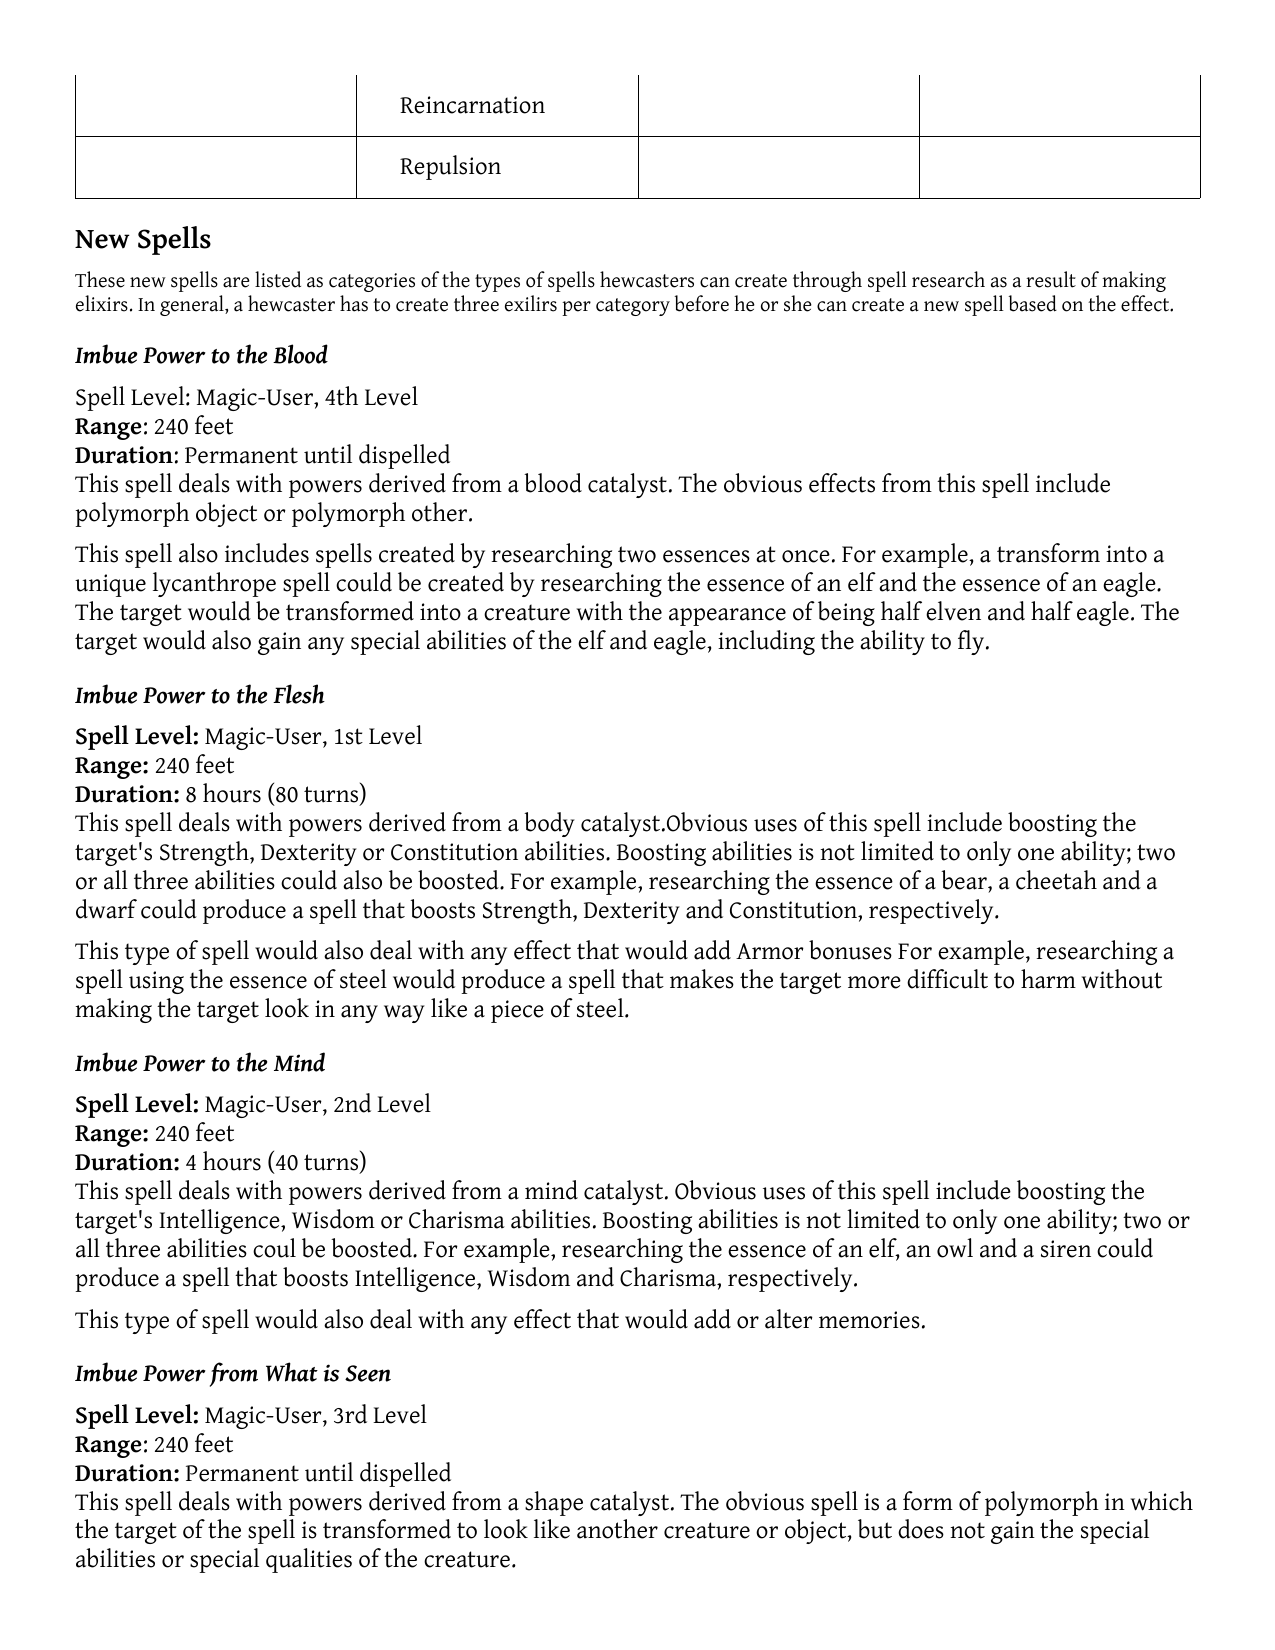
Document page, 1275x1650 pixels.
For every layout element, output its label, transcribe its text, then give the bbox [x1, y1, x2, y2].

table_cell Reincarnation [357, 75, 638, 136]
table_cell [920, 137, 1200, 198]
text Range: 240 feet [75, 412, 1200, 441]
text This type of spell would also deal with any effect that would add Armor bonuses For example, researching a spell using the essence of steel would produce a spell that makes the target more difficult to harm without making the target look in any way like a piece of steel. [75, 938, 1200, 1025]
text Duration: Permanent until dispelled [75, 1459, 1200, 1488]
table_cell [76, 75, 356, 136]
table_cell [920, 75, 1200, 136]
text This spell deals with powers derived from a blood catalyst. The obvious effects from this spell include polymorph object or polymorph other. [75, 470, 1200, 528]
table_cell [639, 75, 919, 136]
text These new spells are listed as categories of the types of spells hewcasters can create through spell research as a result of making elixirs. In general, a hewcaster has to create three exilirs per category before he or she can create a new spell based on the effect. [75, 269, 1200, 317]
table_cell [639, 137, 919, 198]
subtitle Imbue Power to the Mind [75, 1050, 1200, 1078]
text Duration: 8 hours (80 turns) [75, 781, 1200, 809]
table_cell Repulsion [357, 137, 638, 198]
text Range: 240 feet [75, 752, 1200, 781]
subtitle New Spells [75, 223, 1200, 256]
text Spell Level: Magic-User, 1st Level [75, 723, 1200, 752]
subtitle Imbue Power from What is Seen [75, 1360, 1200, 1389]
text Range: 240 feet [75, 1120, 1200, 1149]
text This spell also includes spells created by researching two essences at once. For example, a transform into a unique lycanthrope spell could be created by researching the essence of an elf and the essence of an eagle. The target would be transformed into a creature with the appearance of being half elven and half eagle. The target would also gain any special abilities of the elf and eagle, including the ability to fly. [75, 541, 1200, 657]
text Range: 240 feet [75, 1430, 1200, 1459]
text Spell Level: Magic-User, 4th Level [75, 383, 1200, 412]
text Duration: Permanent until dispelled [75, 441, 1200, 470]
text Spell Level: Magic-User, 3rd Level [75, 1401, 1200, 1430]
subtitle Imbue Power to the Blood [75, 342, 1200, 371]
subtitle Imbue Power to the Flesh [75, 682, 1200, 710]
text This spell deals with powers derived from a shape catalyst. The obvious spell is a form of polymorph in which the target of the spell is transformed to look like another creature or object, but does not gain the special abilities or special qualities of the creature. [75, 1488, 1200, 1575]
table_cell [76, 137, 356, 198]
text This type of spell would also deal with any effect that would add or alter memories. [75, 1306, 1200, 1335]
text This spell deals with powers derived from a mind catalyst. Obvious uses of this spell include boosting the target's Intelligence, Wisdom or Charisma abilities. Boosting abilities is not limited to only one ability; two or all three abilities coul be boosted. For example, researching the essence of an elf, an owl and a siren could produce a spell that boosts Intelligence, Wisdom and Charisma, respectively. [75, 1178, 1200, 1294]
text This spell deals with powers derived from a body catalyst.Obvious uses of this spell include boosting the target's Strength, Dexterity or Constitution abilities. Boosting abilities is not limited to only one ability; two or all three abilities could also be boosted. For example, researching the essence of a bear, a cheetah and a dwarf could produce a spell that boosts Strength, Dexterity and Constitution, respectively. [75, 809, 1200, 925]
text Spell Level: Magic-User, 2nd Level [75, 1091, 1200, 1120]
text Duration: 4 hours (40 turns) [75, 1149, 1200, 1178]
